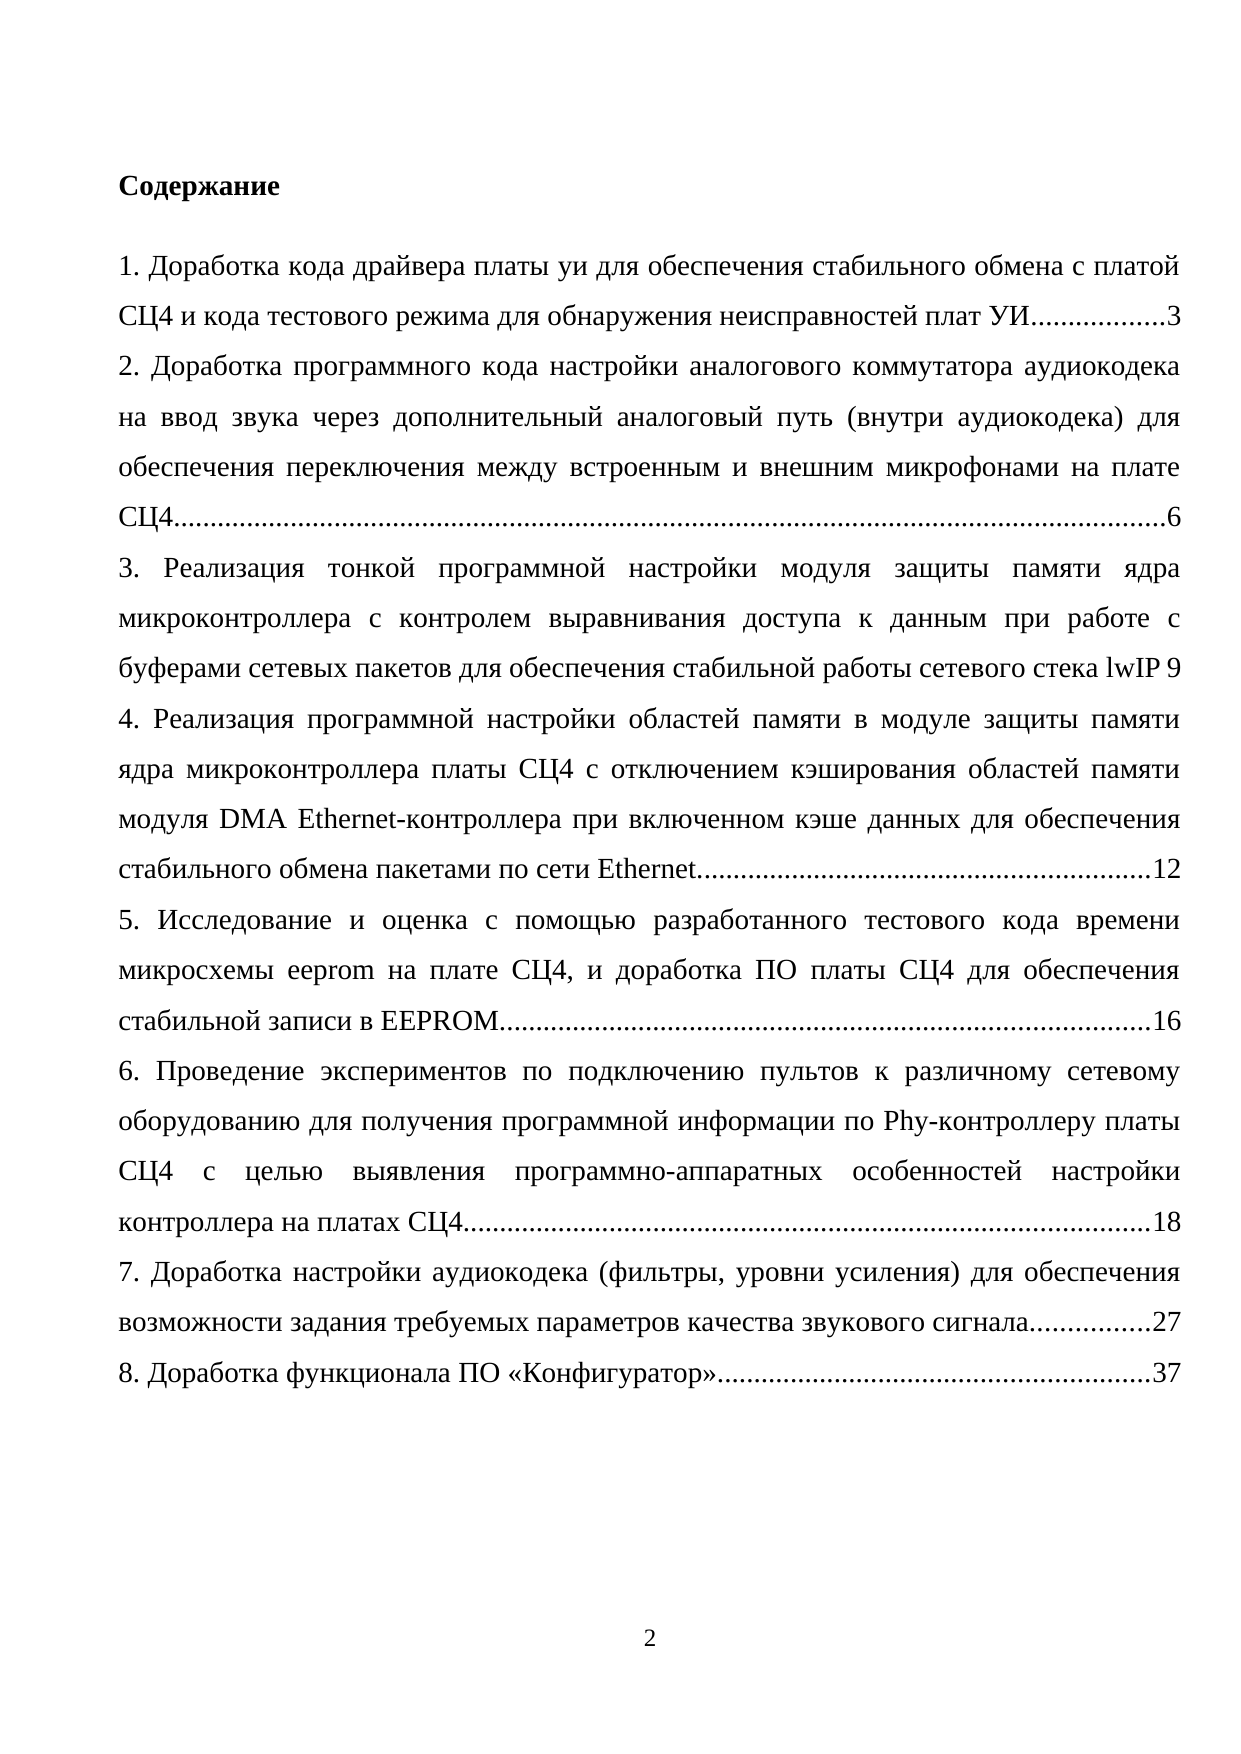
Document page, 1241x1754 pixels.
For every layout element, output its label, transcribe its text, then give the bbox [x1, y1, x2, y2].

subtitle Содержание [118, 168, 1181, 202]
text 7. Доработка настройки аудиокодека (фильтры, уровни усиления) для обеспечения возможности задания требуемых параметров качества звукового сигнала. 27 [118, 1254, 1181, 1338]
text 8. Доработка функционала ПО «Конфигуратор». 37 [118, 1355, 1181, 1388]
text 4. Реализация программной настройки областей памяти в модуле защиты памяти ядра микроконтроллера платы СЦ4 с отключением кэширования областей памяти модуля DMA Ethernet-контроллера при включенном кэше данных для обеспечения стабильного обмена пакетами по сети Ethernet. 12 [118, 701, 1181, 885]
text 2. Доработка программного кода настройки аналогового коммутатора аудиокодека на ввод звука через дополнительный аналоговый путь (внутри аудиокодека) для обеспечения переключения между встроенным и внешним микрофонами на плате СЦ4. 6 [118, 348, 1181, 533]
text 5. Исследование и оценка с помощью разработанного тестового кода времени микросхемы eeprom на плате СЦ4, и доработка ПО платы СЦ4 для обеспечения стабильной записи в EEPROM. 16 [118, 902, 1181, 1036]
text 3. Реализация тонкой программной настройки модуля защиты памяти ядра микроконтроллера с контролем выравнивания доступа к данным при работе с буферами сетевых пакетов для обеспечения стабильной работы сетевого стека lwIP 9 [118, 550, 1181, 684]
text 1. Доработка кода драйвера платы уи для обеспечения стабильного обмена с платой СЦ4 и кода тестового режима для обнаружения неисправностей плат УИ 3 [118, 248, 1181, 332]
text 6. Проведение экспериментов по подключению пультов к различному сетевому оборудованию для получения программной информации по Phy-контроллеру платы СЦ4 с целью выявления программно-аппаратных особенностей настройки контроллера на платах СЦ4. 18 [118, 1053, 1181, 1237]
